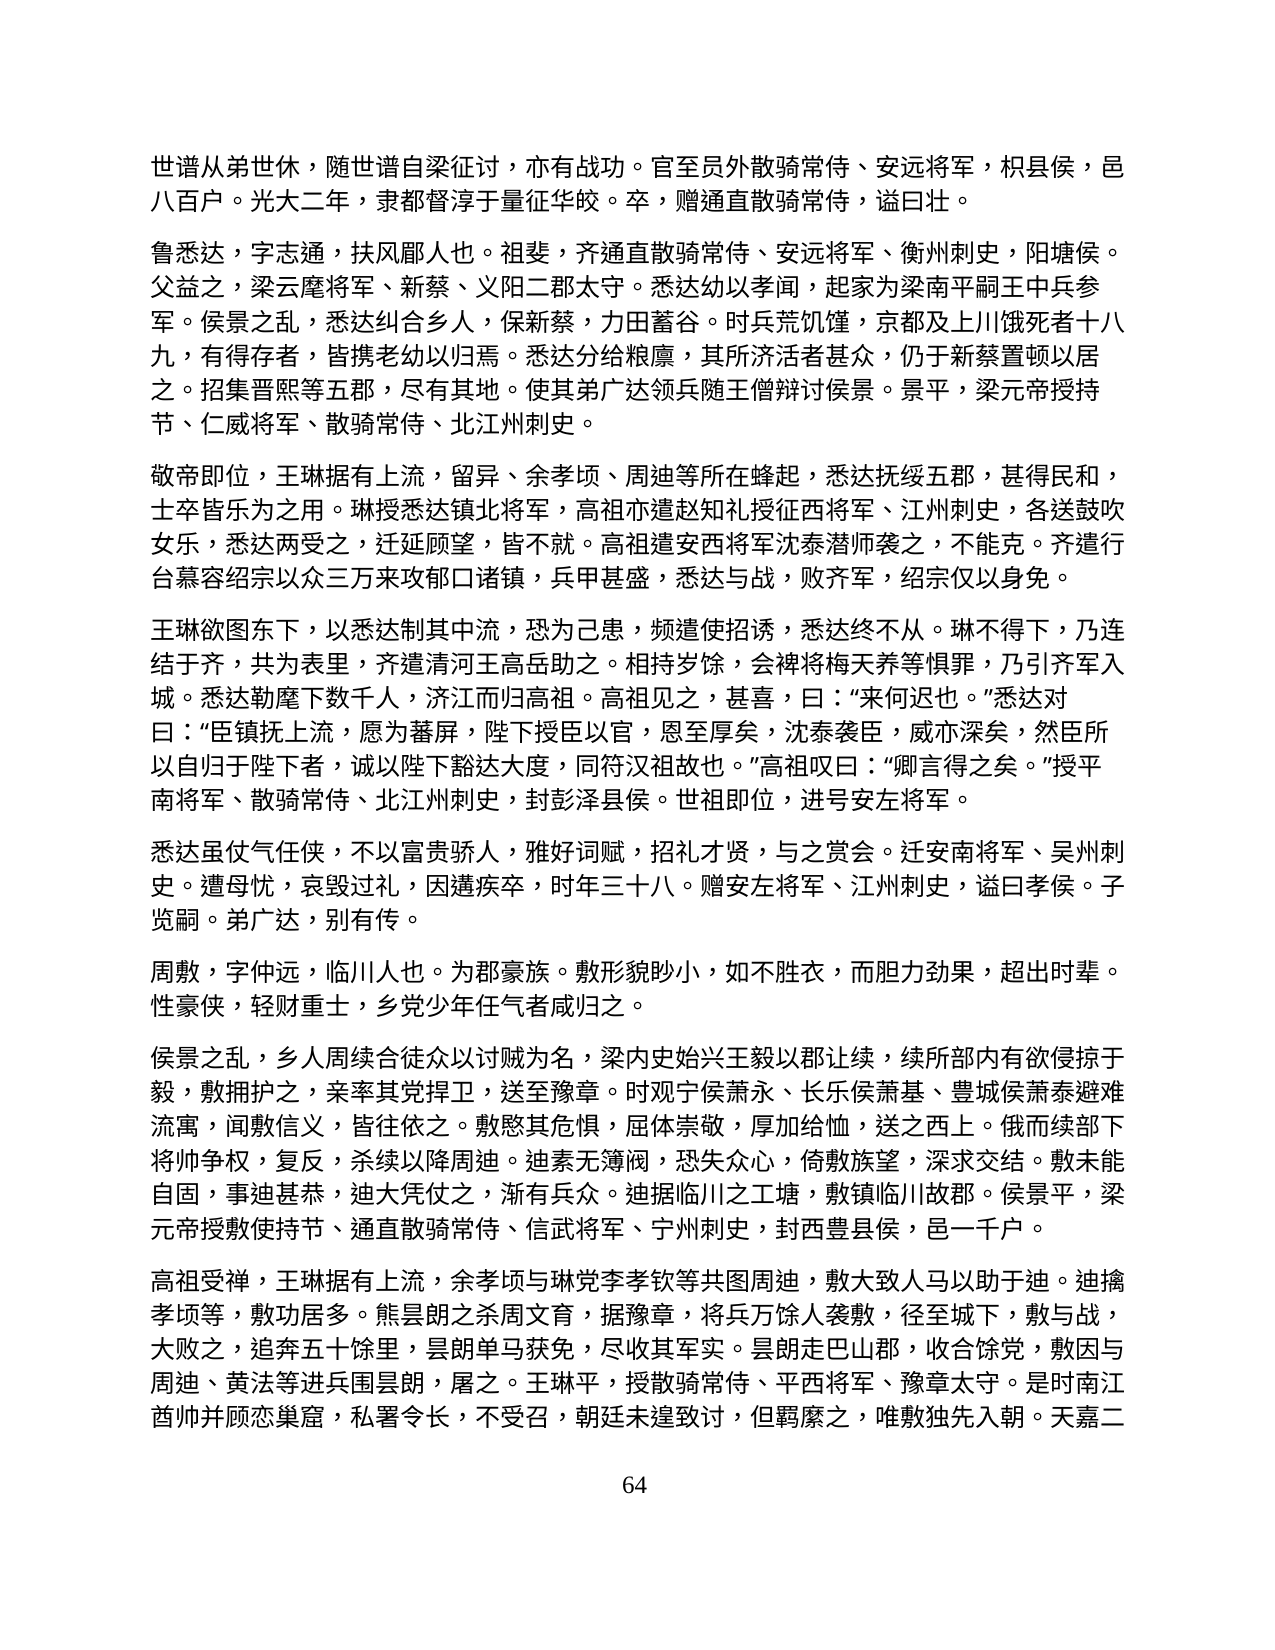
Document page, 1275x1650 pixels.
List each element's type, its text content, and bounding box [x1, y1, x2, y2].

text 王琳欲图东下，以悉达制其中流，恐为己患，频遣使招诱，悉达终不从。琳不得下，乃连结于齐，共为表里，齐遣清河王高岳助之。相持岁馀，会裨将梅天养等惧罪，乃引齐军入城。悉达勒麾下数千人，济江而归高祖。高祖见之，甚喜，曰：“来何迟也。”悉达对曰：“臣镇抚上流，愿为蕃屏，陛下授臣以官，恩至厚矣，沈泰袭臣，威亦深矣，然臣所以自归于陛下者，诚以陛下豁达大度，同符汉祖故也。”高祖叹曰：“卿言得之矣。”授平南将军、散骑常侍、北江州刺史，封彭泽县侯。世祖即位，进号安左将军。 [150, 612, 1125, 817]
text 鲁悉达，字志通，扶风郿人也。祖斐，齐通直散骑常侍、安远将军、衡州刺史，阳塘侯。父益之，梁云麾将军、新蔡、义阳二郡太守。悉达幼以孝闻，起家为梁南平嗣王中兵参军。侯景之乱，悉达纠合乡人，保新蔡，力田蓄谷。时兵荒饥馑，京都及上川饿死者十八九，有得存者，皆携老幼以归焉。悉达分给粮廪，其所济活者甚众，仍于新蔡置顿以居之。招集晋熙等五郡，尽有其地。使其弟广达领兵随王僧辩讨侯景。景平，梁元帝授持节、仁威将军、散骑常侍、北江州刺史。 [150, 236, 1125, 440]
text 周敷，字仲远，临川人也。为郡豪族。敷形貌眇小，如不胜衣，而胆力劲果，超出时辈。性豪侠，轻财重士，乡党少年任气者咸归之。 [150, 955, 1125, 1023]
text 敬帝即位，王琳据有上流，留异、余孝顷、周迪等所在蜂起，悉达抚绥五郡，甚得民和，士卒皆乐为之用。琳授悉达镇北将军，高祖亦遣赵知礼授征西将军、江州刺史，各送鼓吹女乐，悉达两受之，迁延顾望，皆不就。高祖遣安西将军沈泰潜师袭之，不能克。齐遣行台慕容绍宗以众三万来攻郁口诸镇，兵甲甚盛，悉达与战，败齐军，绍宗仅以身免。 [150, 458, 1125, 594]
text 侯景之乱，乡人周续合徒众以讨贼为名，梁内史始兴王毅以郡让续，续所部内有欲侵掠于毅，敷拥护之，亲率其党捍卫，送至豫章。时观宁侯萧永、长乐侯萧基、豊城侯萧泰避难流寓，闻敷信义，皆往依之。敷愍其危惧，屈体崇敬，厚加给恤，送之西上。俄而续部下将帅争权，复反，杀续以降周迪。迪素无簿阀，恐失众心，倚敷族望，深求交结。敷未能自固，事迪甚恭，迪大凭仗之，渐有兵众。迪据临川之工塘，敷镇临川故郡。侯景平，梁元帝授敷使持节、通直散骑常侍、信武将军、宁州刺史，封西豊县侯，邑一千户。 [150, 1041, 1125, 1245]
text 悉达虽仗气任侠，不以富贵骄人，雅好词赋，招礼才贤，与之赏会。迁安南将军、吴州刺史。遭母忧，哀毁过礼，因遘疾卒，时年三十八。赠安左将军、江州刺史，谥曰孝侯。子览嗣。弟广达，别有传。 [150, 835, 1125, 937]
text 世谱从弟世休，随世谱自梁征讨，亦有战功。官至员外散骑常侍、安远将军，枳县侯，邑八百户。光大二年，隶都督淳于量征华皎。卒，赠通直散骑常侍，谥曰壮。 [150, 150, 1125, 218]
text 高祖受禅，王琳据有上流，余孝顷与琳党李孝钦等共图周迪，敷大致人马以助于迪。迪擒孝顷等，敷功居多。熊昙朗之杀周文育，据豫章，将兵万馀人袭敷，径至城下，敷与战，大败之，追奔五十馀里，昙朗单马获免，尽收其军实。昙朗走巴山郡，收合馀党，敷因与周迪、黄法等进兵围昙朗，屠之。王琳平，授散骑常侍、平西将军、豫章太守。是时南江酋帅并顾恋巢窟，私署令长，不受召，朝廷未遑致讨，但羁縻之，唯敷独先入朝。天嘉二年，诣阙，进号安西将军，给鼓吹一部，赐以女乐一部，令还镇豫章。 [150, 1263, 1125, 1433]
